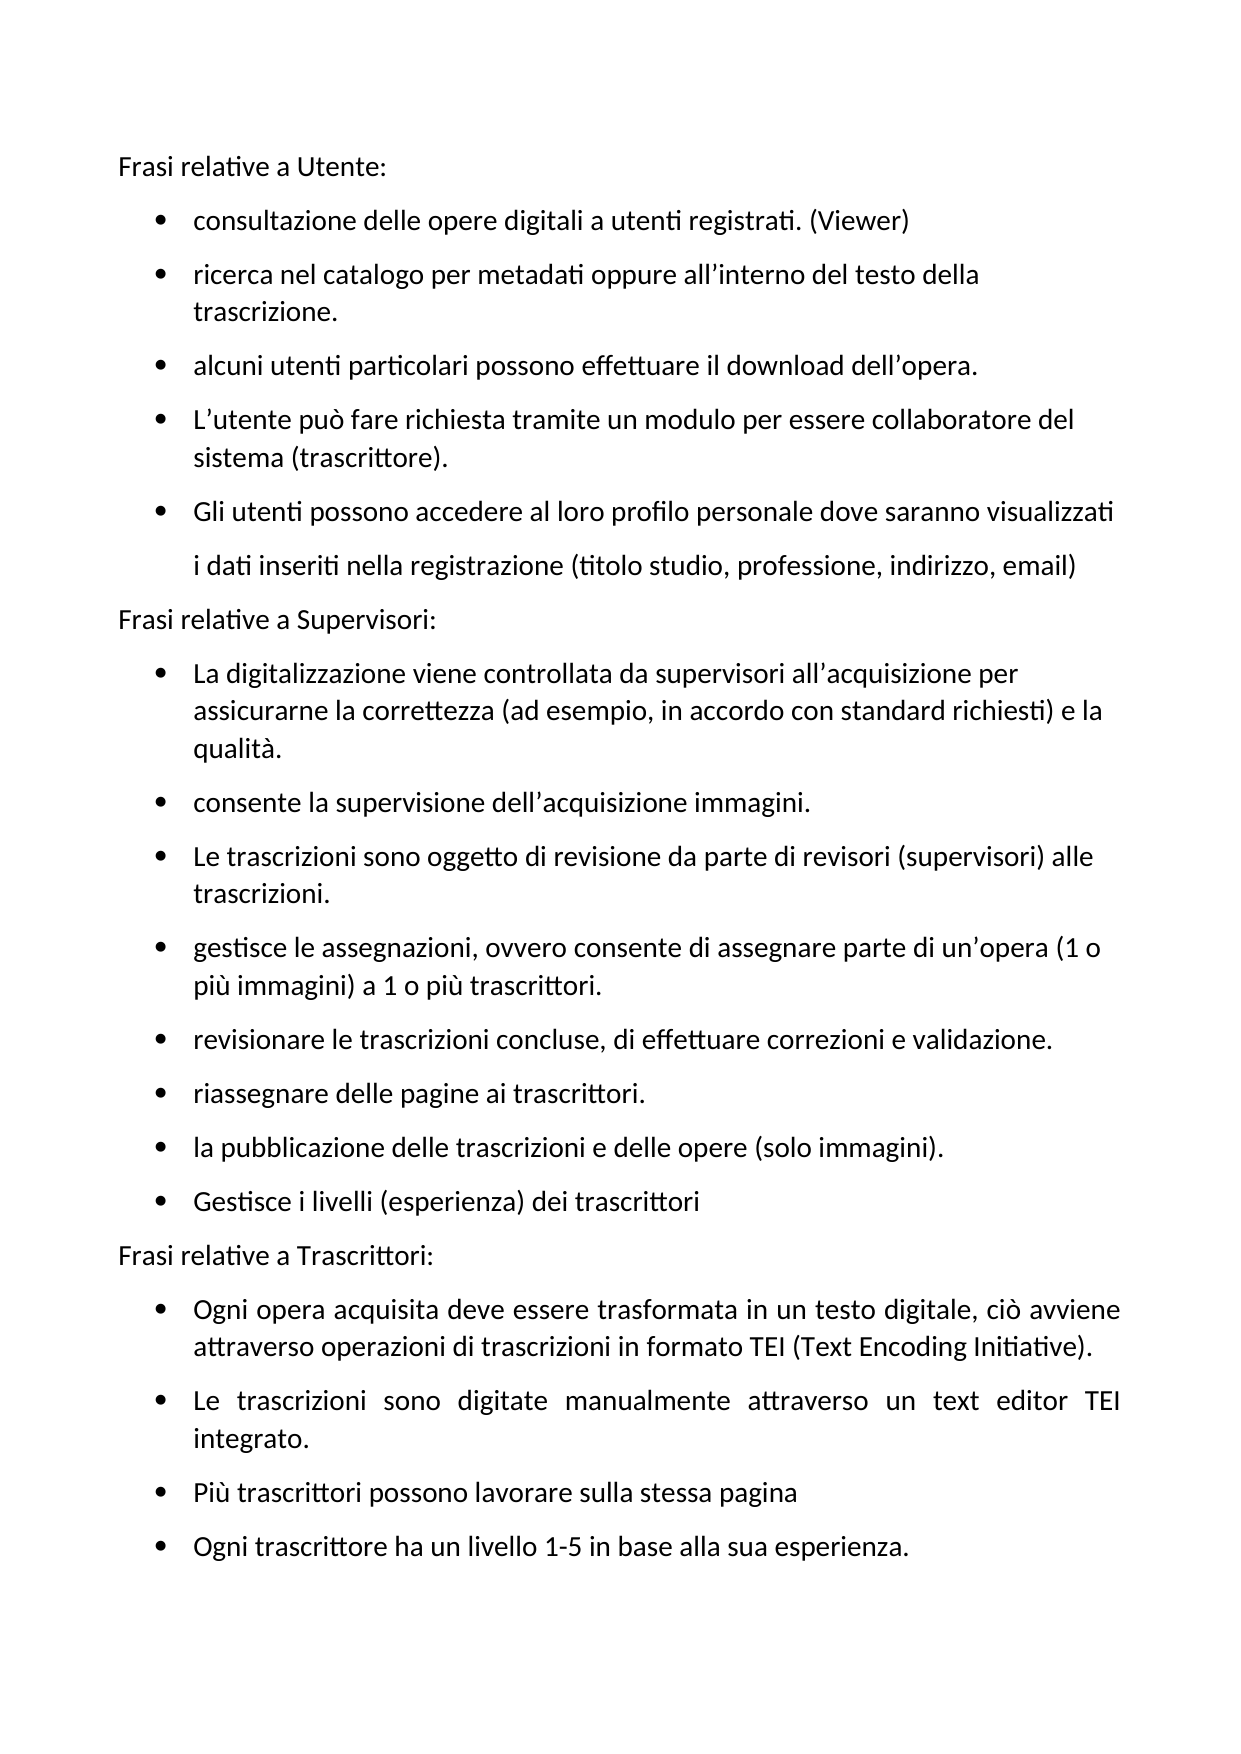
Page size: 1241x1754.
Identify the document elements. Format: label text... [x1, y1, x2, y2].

list L’utente può fare richiesta tramite un modulo per essere collaboratore del sistema (trascrittore). [156, 401, 1122, 474]
list Più trascrittori possono lavorare sulla stessa pagina [156, 1474, 1122, 1509]
text Frasi relative a Utente: [118, 148, 1122, 183]
list consente la supervisione dell’acquisizione immagini. [156, 784, 1122, 819]
list la pubblicazione delle trascrizioni e delle opere (solo immagini). [156, 1129, 1122, 1164]
list Le trascrizioni sono digitate manualmente attraverso un text editor TEI integrato. [156, 1382, 1122, 1456]
text Frasi relative a Supervisori: [118, 601, 1122, 636]
list Ogni trascrittore ha un livello 1-5 in base alla sua esperienza. [156, 1528, 1122, 1564]
list riassegnare delle pagine ai trascrittori. [156, 1075, 1122, 1110]
text i dati inseriti nella registrazione (titolo studio, professione, indirizzo, email) [193, 547, 1122, 582]
list gestisce le assegnazioni, ovvero consente di assegnare parte di un’opera (1 o più immagini) a 1 o più trascrittori. [156, 929, 1122, 1002]
list Le trascrizioni sono oggetto di revisione da parte di revisori (supervisori) alle trascrizioni. [156, 838, 1122, 911]
list revisionare le trascrizioni concluse, di effettuare correzioni e validazione. [156, 1021, 1122, 1056]
list Gli utenti possono accedere al loro profilo personale dove saranno visualizzati [156, 493, 1122, 528]
list Ogni opera acquisita deve essere trasformata in un testo digitale, ciò avviene attraverso operazioni di trascrizioni in formato TEI (Text Encoding Initiative). [156, 1291, 1122, 1364]
list consultazione delle opere digitali a utenti registrati. (Viewer) [156, 202, 1122, 237]
text Frasi relative a Trascrittori: [118, 1237, 1122, 1273]
list Gestisce i livelli (esperienza) dei trascrittori [156, 1183, 1122, 1218]
list alcuni utenti particolari possono effettuare il download dell’opera. [156, 347, 1122, 383]
list La digitalizzazione viene controllata da supervisori all’acquisizione per assicurarne la correttezza (ad esempio, in accordo con standard richiesti) e la qualità. [156, 655, 1122, 765]
list ricerca nel catalogo per metadati oppure all’interno del testo della trascrizione. [156, 256, 1122, 329]
